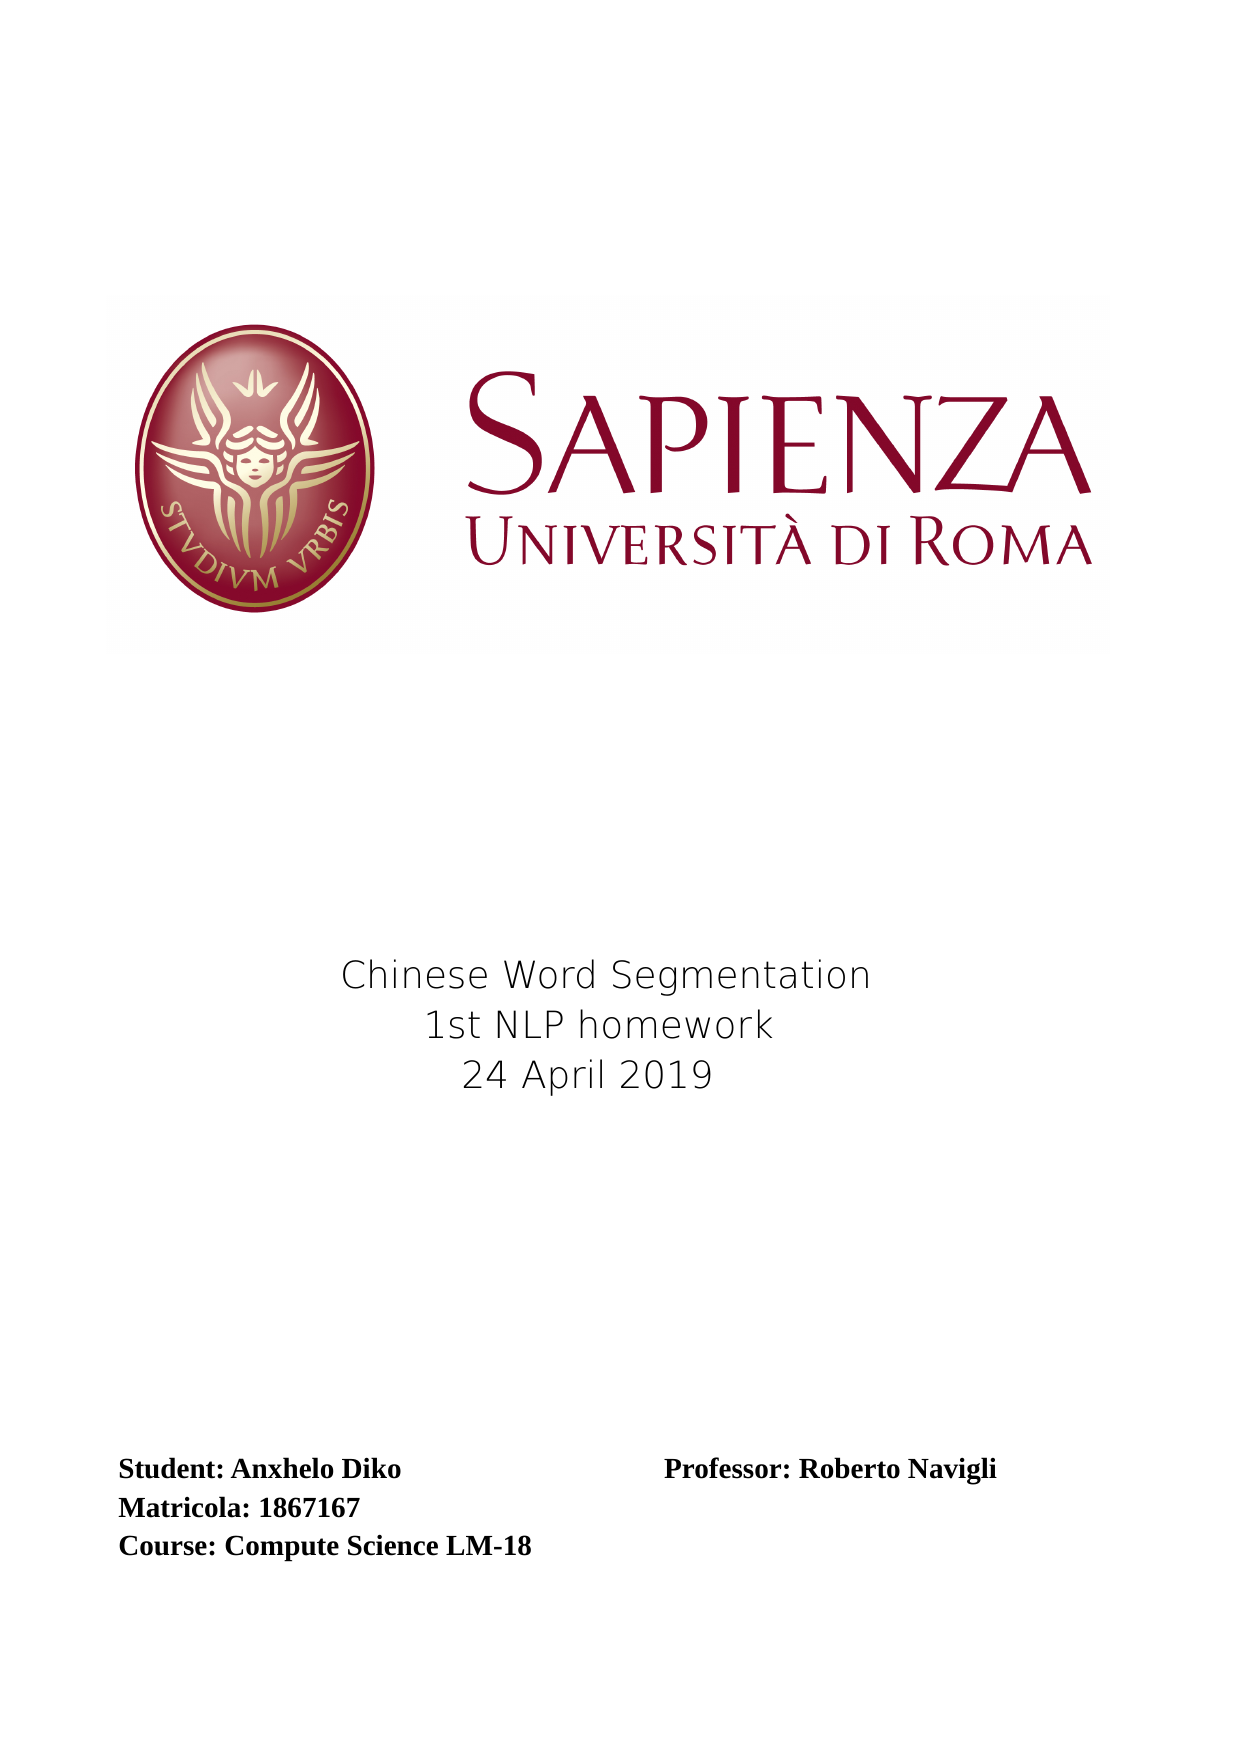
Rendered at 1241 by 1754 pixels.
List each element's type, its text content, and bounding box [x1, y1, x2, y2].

text Course: Compute Science LM-18 [118, 1528, 1122, 1562]
text Matricola: 1867167 [118, 1490, 1122, 1523]
text 1st NLP homework [118, 1004, 1122, 1048]
text 24 April 2019 [118, 1054, 1122, 1098]
picture [105, 295, 1110, 654]
text Chinese Word Segmentation [118, 954, 1122, 998]
text Student: Anxhelo Diko Professor: Roberto Navigli [118, 1451, 1122, 1485]
